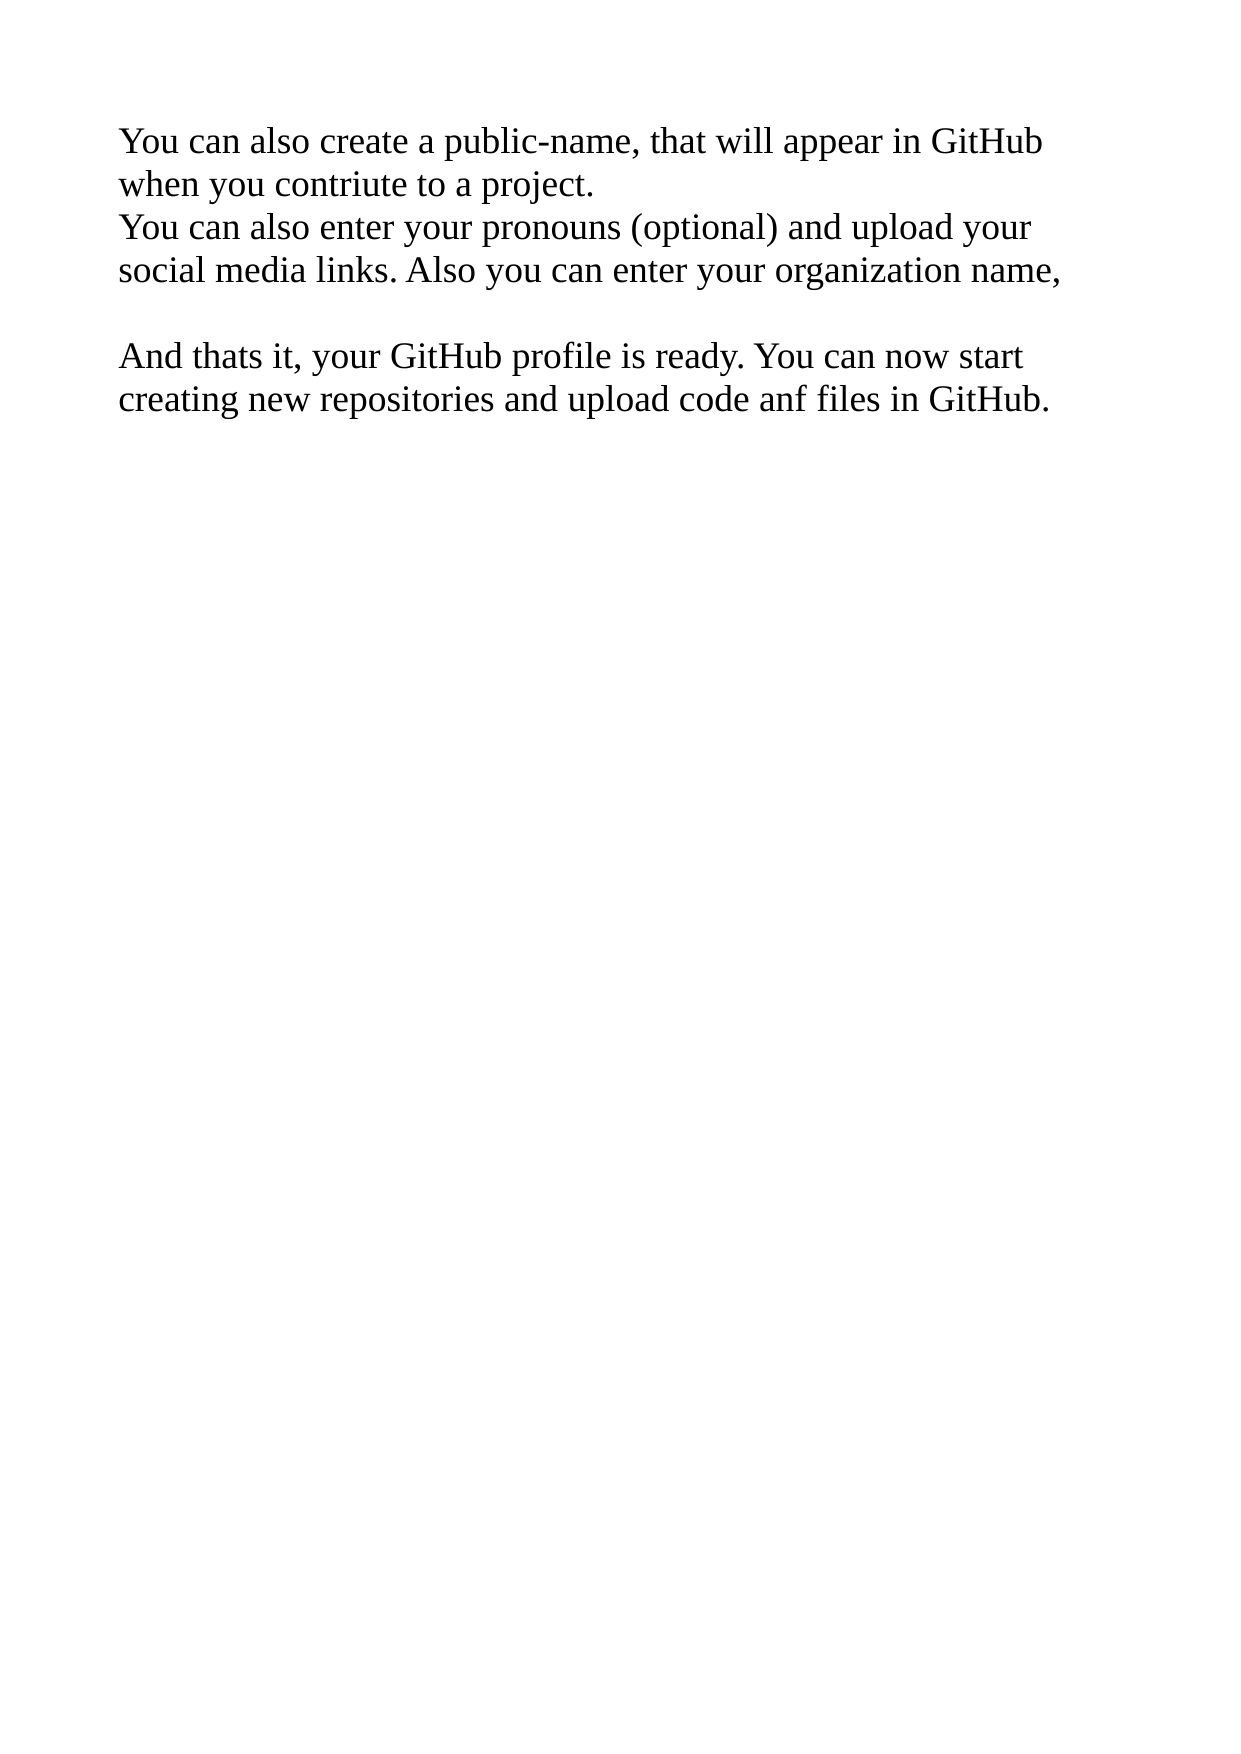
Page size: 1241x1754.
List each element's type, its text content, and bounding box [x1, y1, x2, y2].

text And thats it, your GitHub profile is ready. You can now start creating new repositories and upload code anf files in GitHub. [118, 334, 1122, 420]
text You can also create a public-name, that will appear in GitHub when you contriute to a project. [118, 118, 1122, 204]
text You can also enter your pronouns (optional) and upload your social media links. Also you can enter your organization name, [118, 204, 1122, 291]
